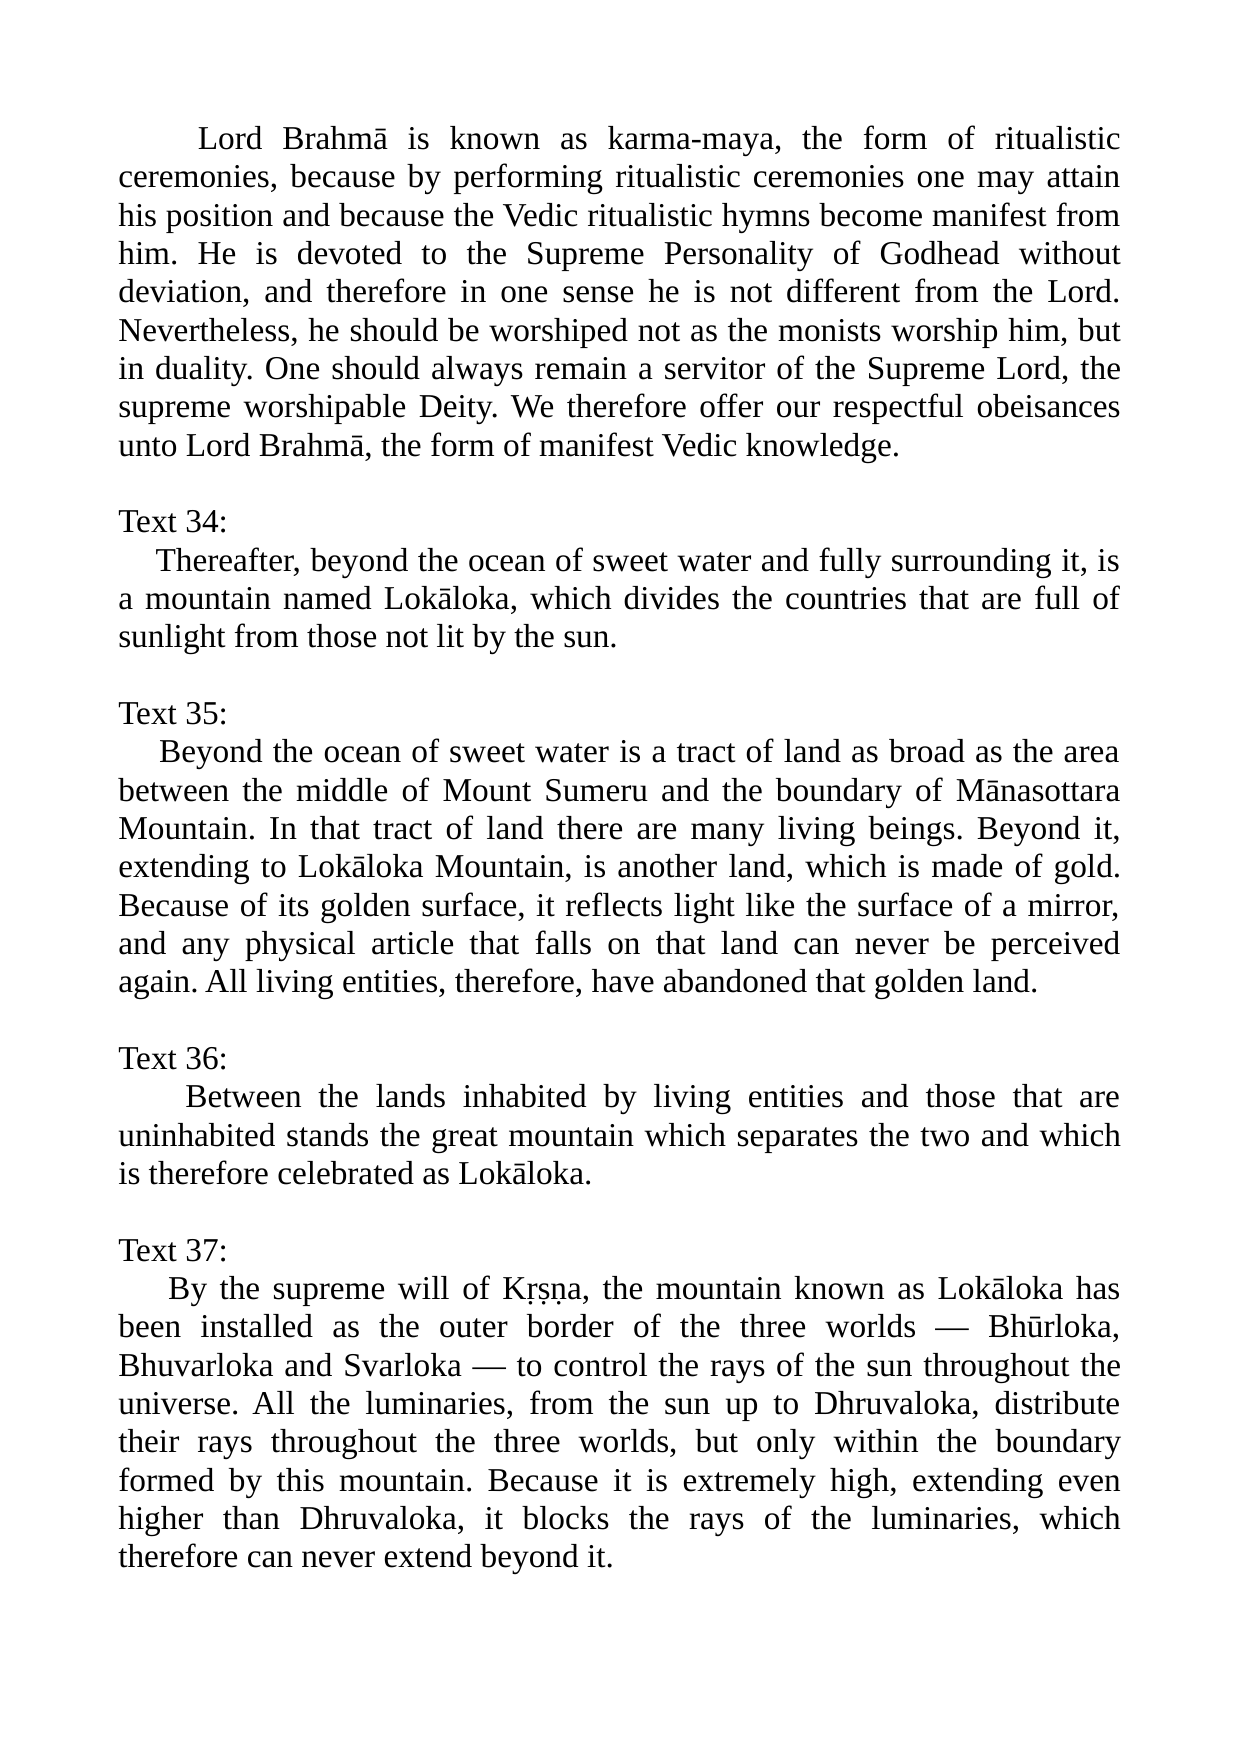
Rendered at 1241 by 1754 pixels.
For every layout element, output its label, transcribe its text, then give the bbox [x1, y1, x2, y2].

text Between the lands inhabited by living entities and those that are uninhabited stands the great mountain which separates the two and which is therefore celebrated as Lokāloka. [118, 1076, 1122, 1191]
text Text 34: [118, 501, 1122, 540]
text Text 36: [118, 1038, 1122, 1076]
text By the supreme will of Kṛṣṇa, the mountain known as Lokāloka has been installed as the outer border of the three worlds — Bhūrloka, Bhuvarloka and Svarloka — to control the rays of the sun throughout the universe. All the luminaries, from the sun up to Dhruvaloka, distribute their rays throughout the three worlds, but only within the boundary formed by this mountain. Because it is extremely high, extending even higher than Dhruvaloka, it blocks the rays of the luminaries, which therefore can never extend beyond it. [118, 1268, 1122, 1575]
text Lord Brahmā is known as karma-maya, the form of ritualistic ceremonies, because by performing ritualistic ceremonies one may attain his position and because the Vedic ritualistic hymns become manifest from him. He is devoted to the Supreme Personality of Godhead without deviation, and therefore in one sense he is not different from the Lord. Nevertheless, he should be worshiped not as the monists worship him, but in duality. One should always remain a servitor of the Supreme Lord, the supreme worshipable Deity. We therefore offer our respectful obeisances unto Lord Brahmā, the form of manifest Vedic knowledge. [118, 118, 1122, 463]
text Text 35: [118, 693, 1122, 731]
text Text 37: [118, 1230, 1122, 1268]
text Thereafter, beyond the ocean of sweet water and fully surrounding it, is a mountain named Lokāloka, which divides the countries that are full of sunlight from those not lit by the sun. [118, 540, 1122, 655]
text Beyond the ocean of sweet water is a tract of land as broad as the area between the middle of Mount Sumeru and the boundary of Mānasottara Mountain. In that tract of land there are many living beings. Beyond it, extending to Lokāloka Mountain, is another land, which is made of gold. Because of its golden surface, it reflects light like the surface of a mirror, and any physical article that falls on that land can never be perceived again. All living entities, therefore, have abandoned that golden land. [118, 731, 1122, 1000]
